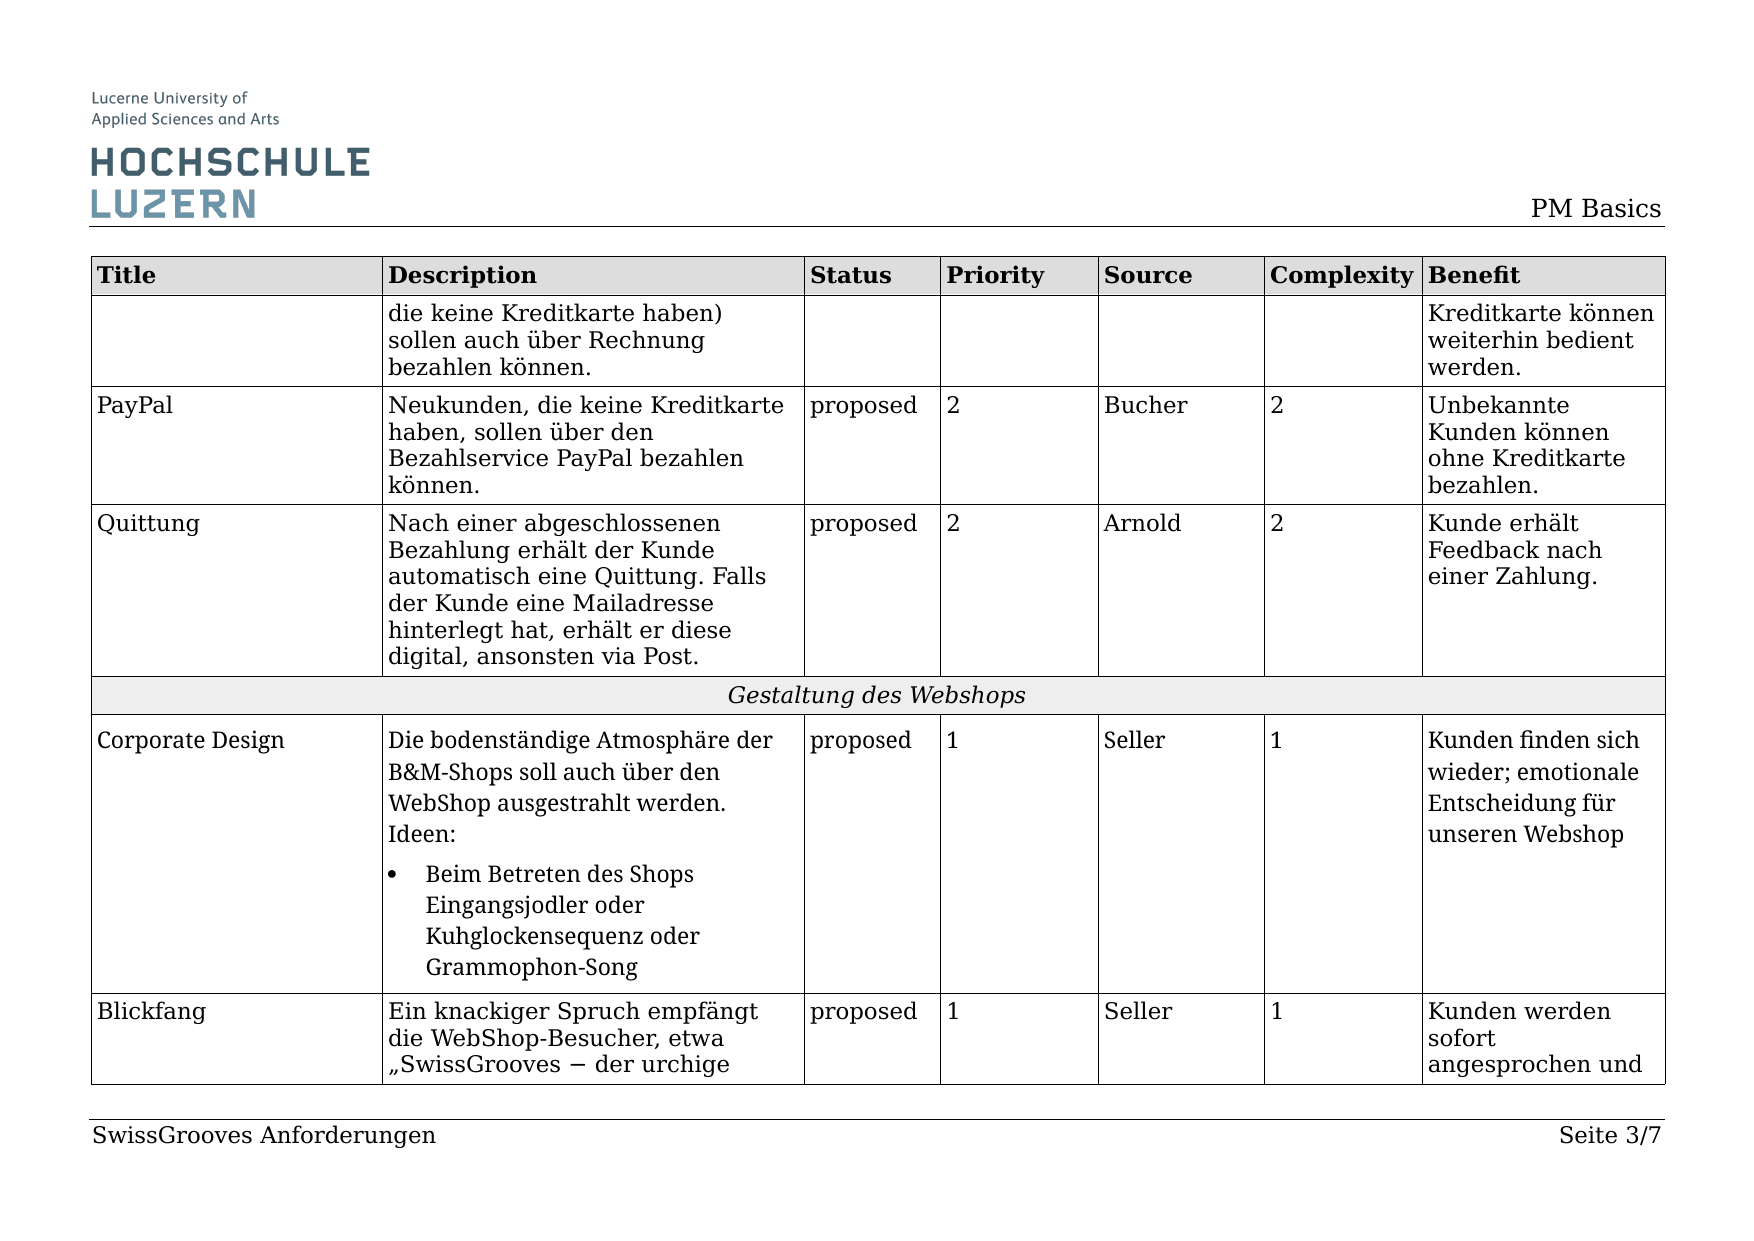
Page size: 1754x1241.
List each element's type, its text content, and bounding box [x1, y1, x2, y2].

table_cell Blickfang [92, 994, 382, 1084]
table_cell Arnold [1099, 505, 1264, 676]
table_cell Gestaltung des Webshops [92, 677, 1665, 714]
table_cell [92, 296, 382, 386]
table_cell Bucher [1099, 387, 1264, 504]
table_header Description [383, 257, 804, 294]
table_cell Corporate Design [92, 715, 382, 992]
table_cell [805, 296, 940, 386]
table_cell 2 [941, 387, 1098, 504]
table_cell 1 [1265, 994, 1422, 1084]
table_cell Kreditkarte können weiterhin bedient werden. [1423, 296, 1665, 386]
table_cell Kunden finden sich wieder; emotionale Entscheidung für unseren Webshop [1423, 715, 1665, 992]
table_cell 2 [1265, 505, 1422, 676]
table_cell Kunden werden sofort angesprochen und [1423, 994, 1665, 1084]
table_cell 1 [1265, 715, 1422, 992]
table_cell Kunde erhält Feedback nach einer Zahlung. [1423, 505, 1665, 676]
table_cell Unbekannte Kunden können ohne Kreditkarte bezahlen. [1423, 387, 1665, 504]
table_cell [941, 296, 1098, 386]
table_header Complexity [1265, 257, 1422, 294]
table_cell Ein knackiger Spruch empfängt die WebShop-Besucher, etwa „SwissGrooves − der urchige [383, 994, 804, 1084]
table_cell die keine Kreditkarte haben) sollen auch über Rechnung bezahlen können. [383, 296, 804, 386]
table_cell Neukunden, die keine Kreditkarte haben, sollen über den Bezahlservice PayPal bezahlen können. [383, 387, 804, 504]
table_cell Quittung [92, 505, 382, 676]
table_cell Die bodenständige Atmosphäre der B&M-Shops soll auch über den WebShop ausgestrahlt werden. Ideen: Beim Betreten des Shops Eingangsjodler oder Kuhglockensequenz oder Grammophon-Song [383, 715, 804, 992]
table_cell proposed [805, 387, 940, 504]
table_header Benefit [1423, 257, 1665, 294]
table_cell 1 [941, 715, 1098, 992]
table_header Status [805, 257, 940, 294]
table_cell PayPal [92, 387, 382, 504]
picture [91, 91, 370, 218]
table_header Priority [941, 257, 1098, 294]
table_cell Nach einer abgeschlossenen Bezahlung erhält der Kunde automatisch eine Quittung. Falls der Kunde eine Mailadresse hinterlegt hat, erhält er diese digital, ansonsten via Post. [383, 505, 804, 676]
table_cell proposed [805, 715, 940, 992]
table_cell 2 [1265, 387, 1422, 504]
table_header Title [92, 257, 382, 294]
table_cell proposed [805, 994, 940, 1084]
table_cell [1265, 296, 1422, 386]
table_header Source [1099, 257, 1264, 294]
table_cell 1 [941, 994, 1098, 1084]
table_cell Seller [1099, 994, 1264, 1084]
table_cell [1099, 296, 1264, 386]
table_cell proposed [805, 505, 940, 676]
table_cell Seller [1099, 715, 1264, 992]
table_cell 2 [941, 505, 1098, 676]
